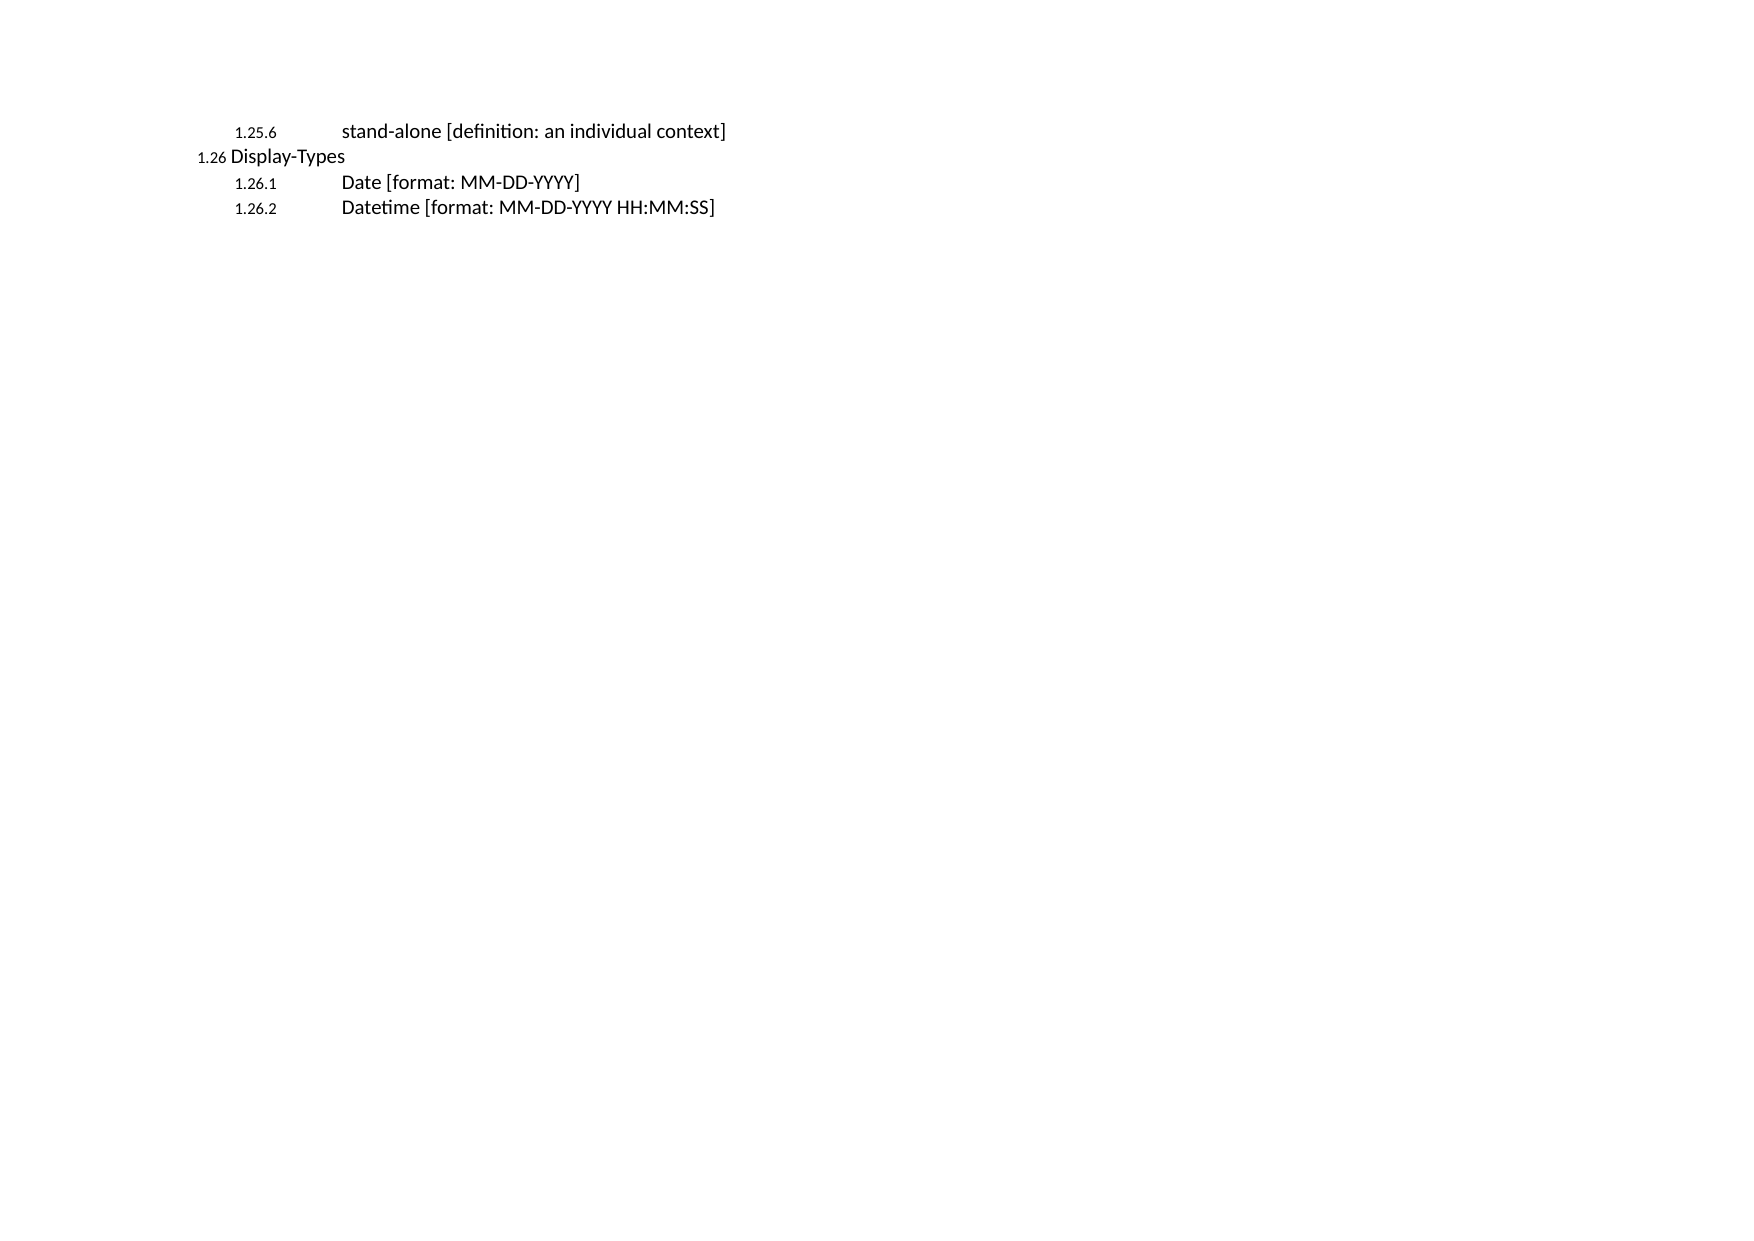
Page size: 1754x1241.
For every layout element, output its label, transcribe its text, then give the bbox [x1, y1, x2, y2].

list Display-Types [193, 143, 1636, 169]
list stand-alone [definition: an individual context] [231, 118, 1636, 143]
list Date [format: MM-DD-YYYY] [231, 169, 1636, 194]
list Datetime [format: MM-DD-YYYY HH:MM:SS] [231, 194, 1636, 220]
